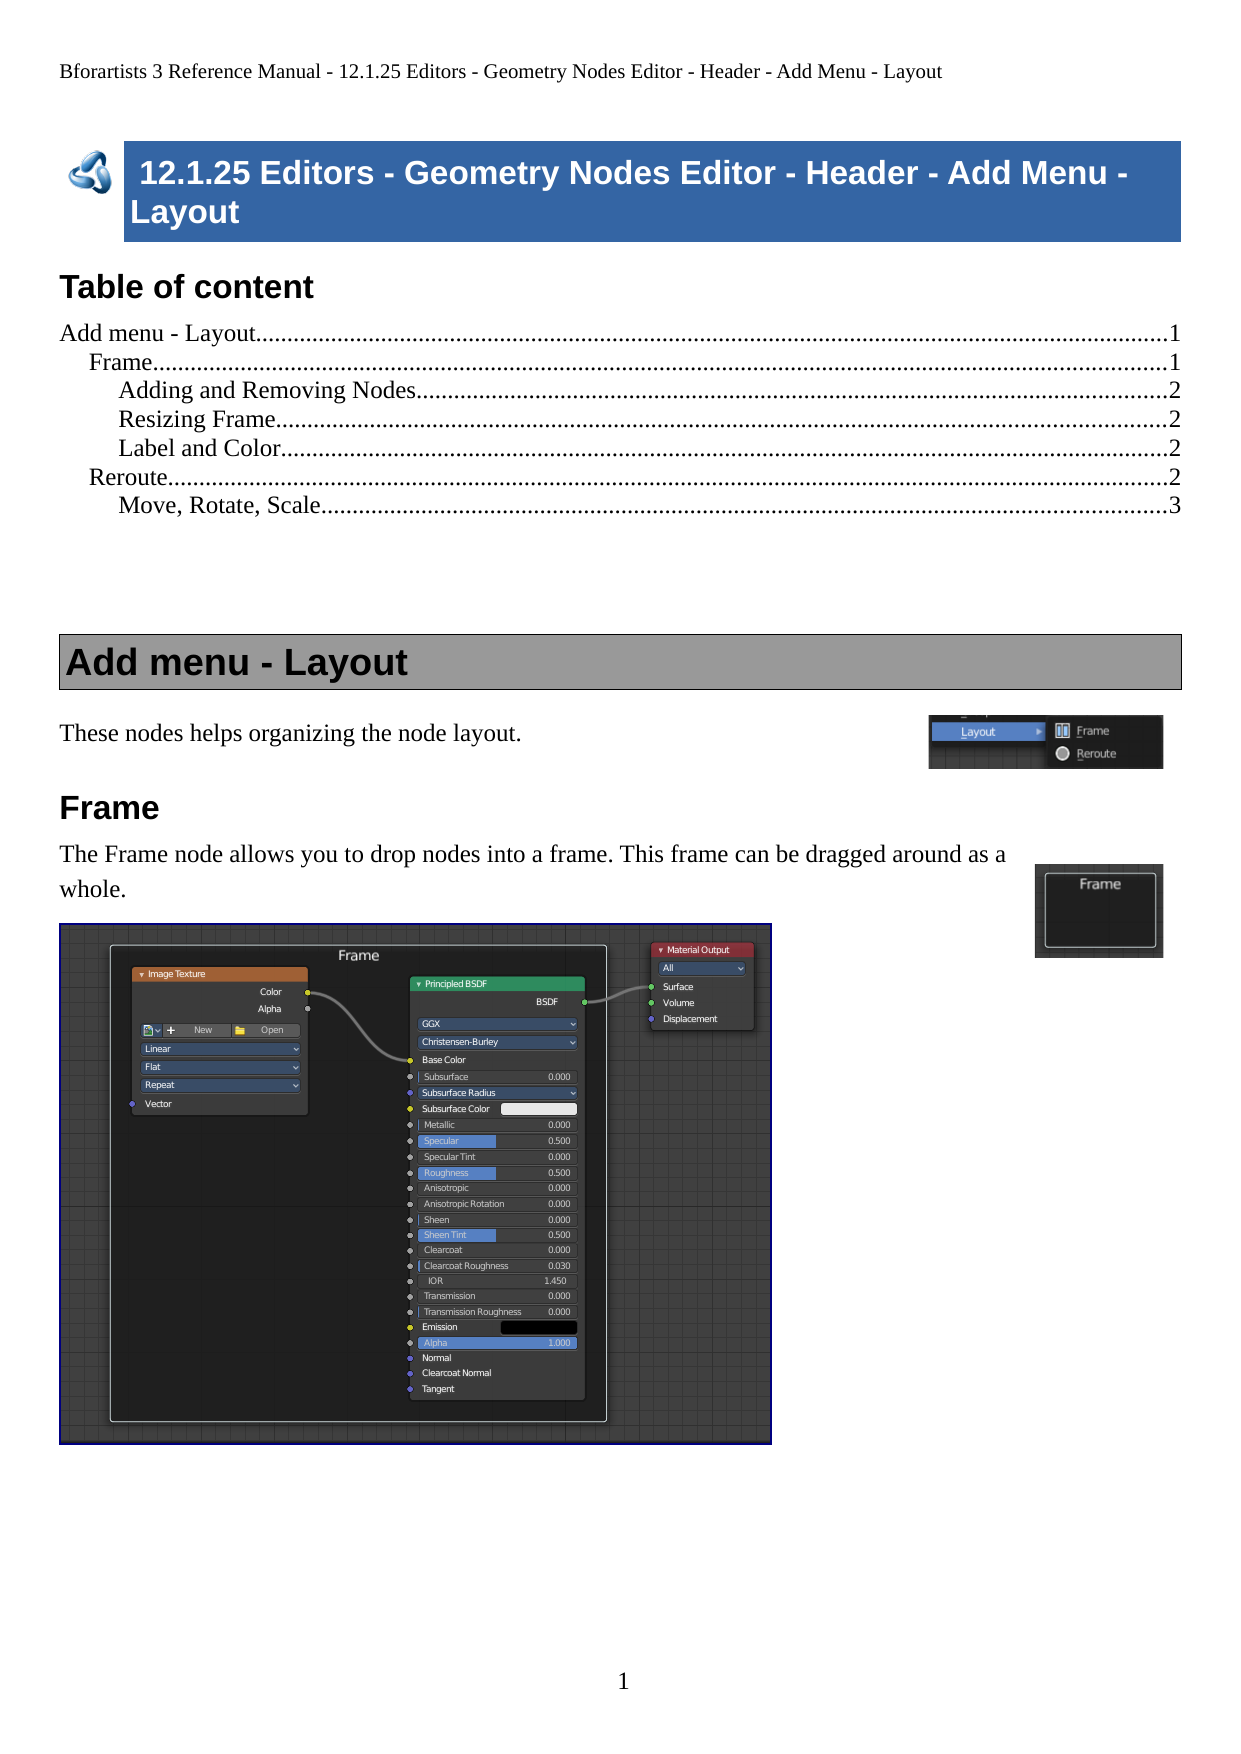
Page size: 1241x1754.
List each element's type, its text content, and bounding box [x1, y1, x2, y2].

subtitle Table of content [59, 267, 1181, 305]
text Label and Color 2 [118, 433, 1181, 462]
subtitle Frame [59, 788, 1181, 827]
table_header Add menu - Layout [60, 635, 1181, 689]
picture [1034, 864, 1164, 958]
text Resizing Frame 2 [118, 404, 1181, 433]
table_header [59, 141, 124, 242]
picture [61, 925, 770, 1443]
picture [65, 147, 114, 197]
text These nodes helps organizing the node layout. [59, 718, 928, 747]
text Frame 1 [88, 347, 1181, 375]
text Adding and Removing Nodes 2 [118, 375, 1181, 404]
table_header 12.1.25 Editors - Geometry Nodes Editor - Header - Add Menu - Layout [124, 141, 1181, 242]
text Add menu - Layout 1 [59, 318, 1181, 347]
text Reroute 2 [88, 462, 1181, 490]
picture [928, 715, 1164, 769]
text The Frame node allows you to drop nodes into a frame. This frame can be dragged around as a whole. [59, 839, 1181, 902]
text Move, Rotate, Scale 3 [118, 490, 1181, 519]
